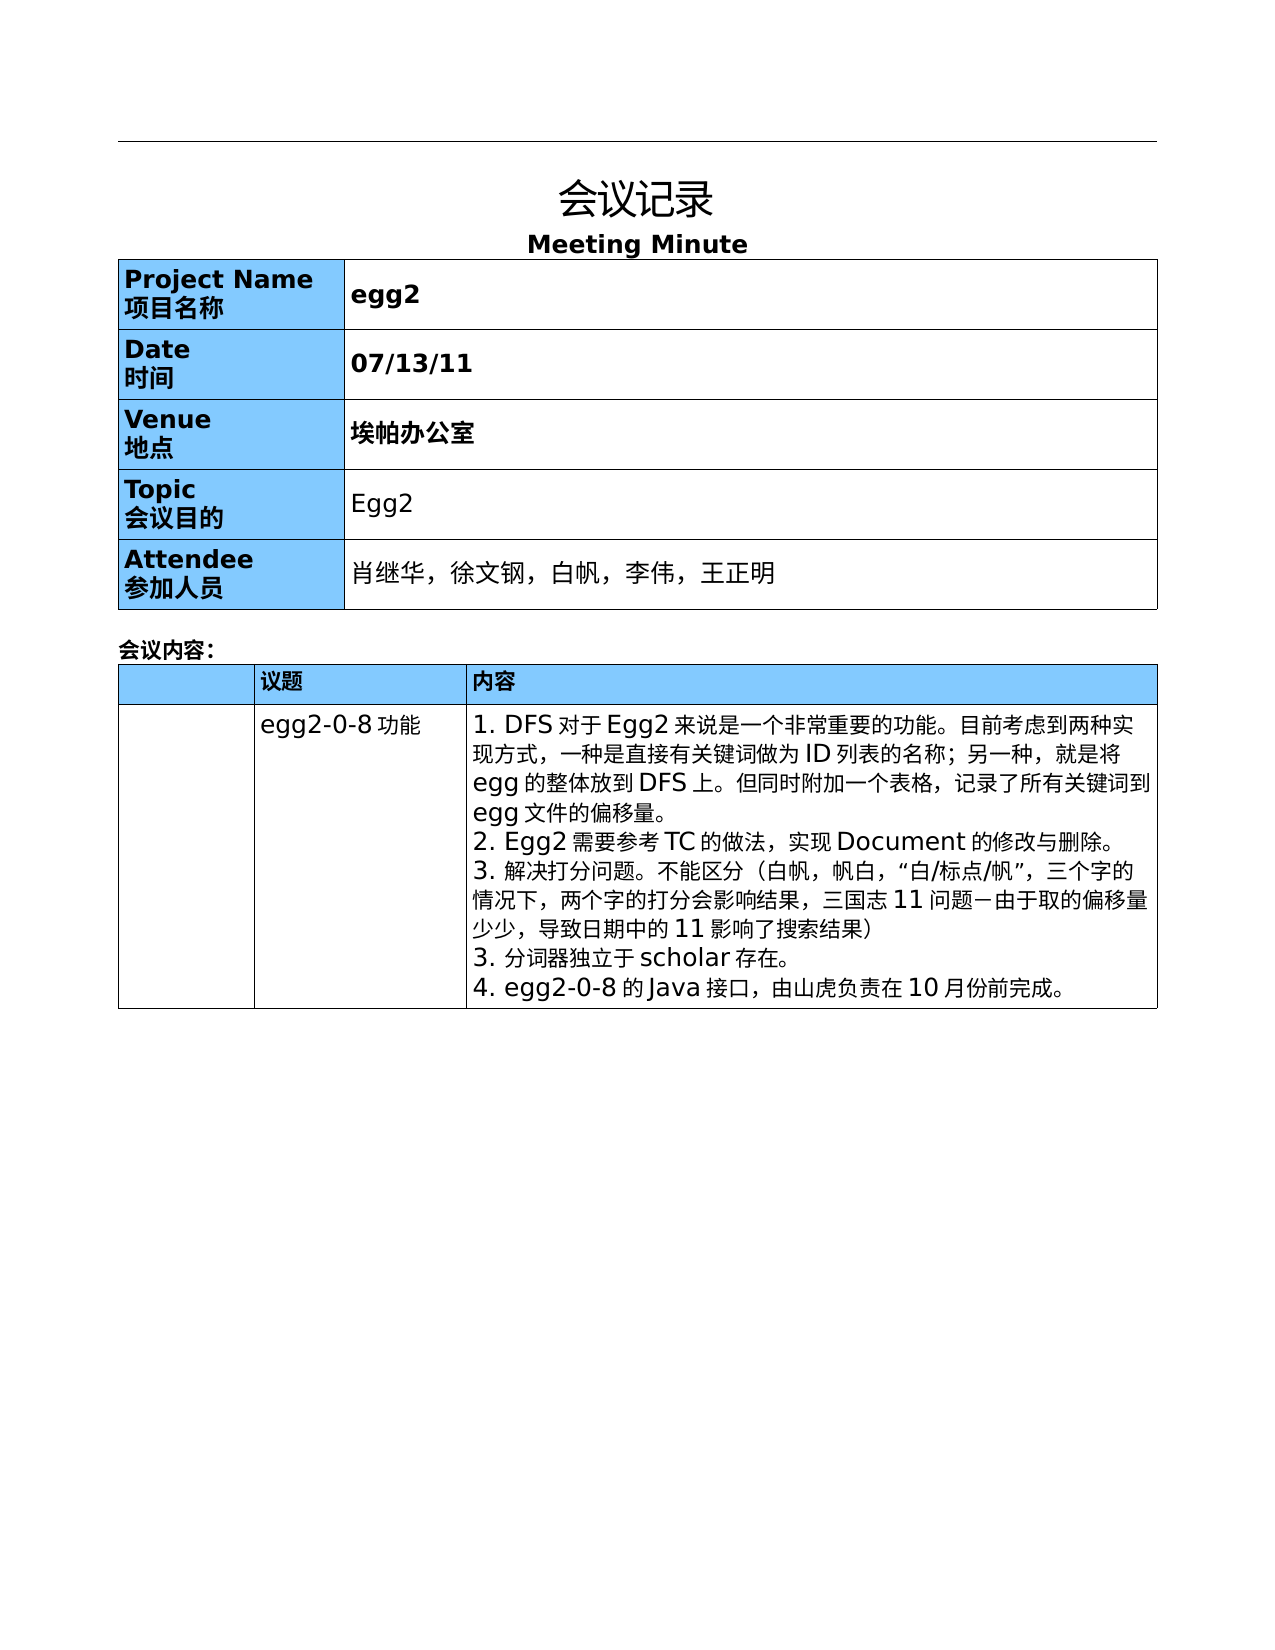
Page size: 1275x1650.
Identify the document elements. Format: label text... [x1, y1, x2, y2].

table_cell Attendee 参加人员 [119, 540, 344, 609]
table_header 议题 [255, 665, 466, 704]
table_header egg2 [345, 260, 1157, 329]
table_cell 07/13/11 [345, 330, 1157, 399]
table_cell 肖继华，徐文钢，白帆，李伟，王正明 [345, 540, 1157, 609]
table_cell Venue 地点 [119, 400, 344, 469]
table_cell egg2-0-8功能 [255, 705, 466, 1008]
text Meeting Minute [118, 230, 1157, 259]
table_cell Topic 会议目的 [119, 470, 344, 539]
table_header Project Name 项目名称 [119, 260, 344, 329]
text 会议内容： [118, 638, 1157, 664]
title 会议记录 [118, 142, 1157, 224]
table_header 内容 [467, 665, 1157, 704]
table_header [119, 665, 254, 704]
table_cell 1. DFS对于Egg2来说是一个非常重要的功能。目前考虑到两种实现方式，一种是直接有关键词做为ID列表的名称；另一种，就是将egg的整体放到DFS上。但同时附加一个表格，记录了所有关键词到egg文件的偏移量。 2. Egg2需要参考TC的做法，实现Document的修改与删除。 3. 解决打分问题。不能区分（白帆，帆白，“白/标点/帆”，三个字的情况下，两个字的打分会影响结果，三国志11问题－由于取的偏移量少少，导致日期中的11影响了搜索结果） 3. 分词器独立于scholar存在。 4. egg2-0-8的Java接口，由山虎负责在10月份前完成。 [467, 705, 1157, 1008]
table_cell Date 时间 [119, 330, 344, 399]
table_cell 埃帕办公室 [345, 400, 1157, 469]
table_cell [119, 705, 254, 1008]
table_cell Egg2 [345, 470, 1157, 539]
